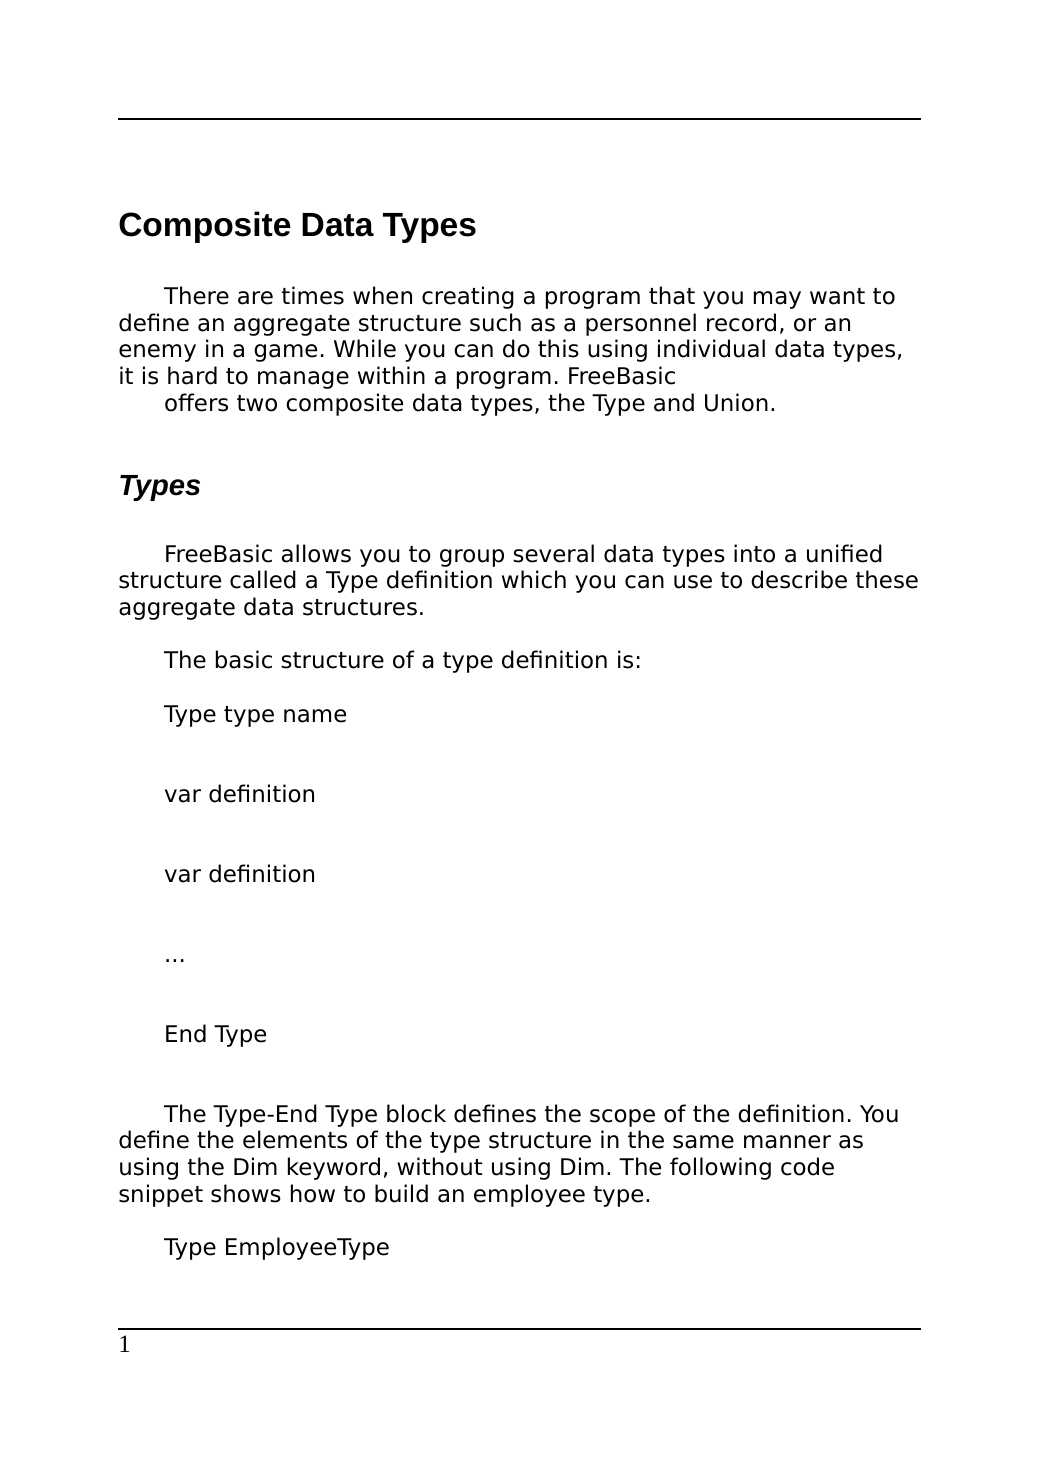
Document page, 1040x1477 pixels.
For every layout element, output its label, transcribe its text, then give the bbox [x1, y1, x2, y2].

subtitle Types [118, 468, 921, 502]
text End Type [118, 1021, 921, 1047]
text ... [118, 941, 921, 967]
text The Type-End Type block defines the scope of the definition. You define the elements of the type structure in the same manner as using the Dim keyword, without using Dim. The following code snippet shows how to build an employee type. [118, 1101, 921, 1207]
text var definition [118, 781, 921, 807]
text var definition [118, 861, 921, 887]
text Type type name [118, 701, 921, 727]
text offers two composite data types, the Type and Union. [118, 390, 921, 416]
text The basic structure of a type definition is: [118, 647, 921, 674]
text FreeBasic allows you to group several data types into a unified structure called a Type definition which you can use to describe these aggregate data structures. [118, 541, 921, 621]
subtitle Composite Data Types [118, 205, 921, 244]
text Type EmployeeType [118, 1234, 921, 1261]
text There are times when creating a program that you may want to define an aggregate structure such as a personnel record, or an enemy in a game. While you can do this using individual data types, it is hard to manage within a program. FreeBasic [118, 283, 921, 390]
